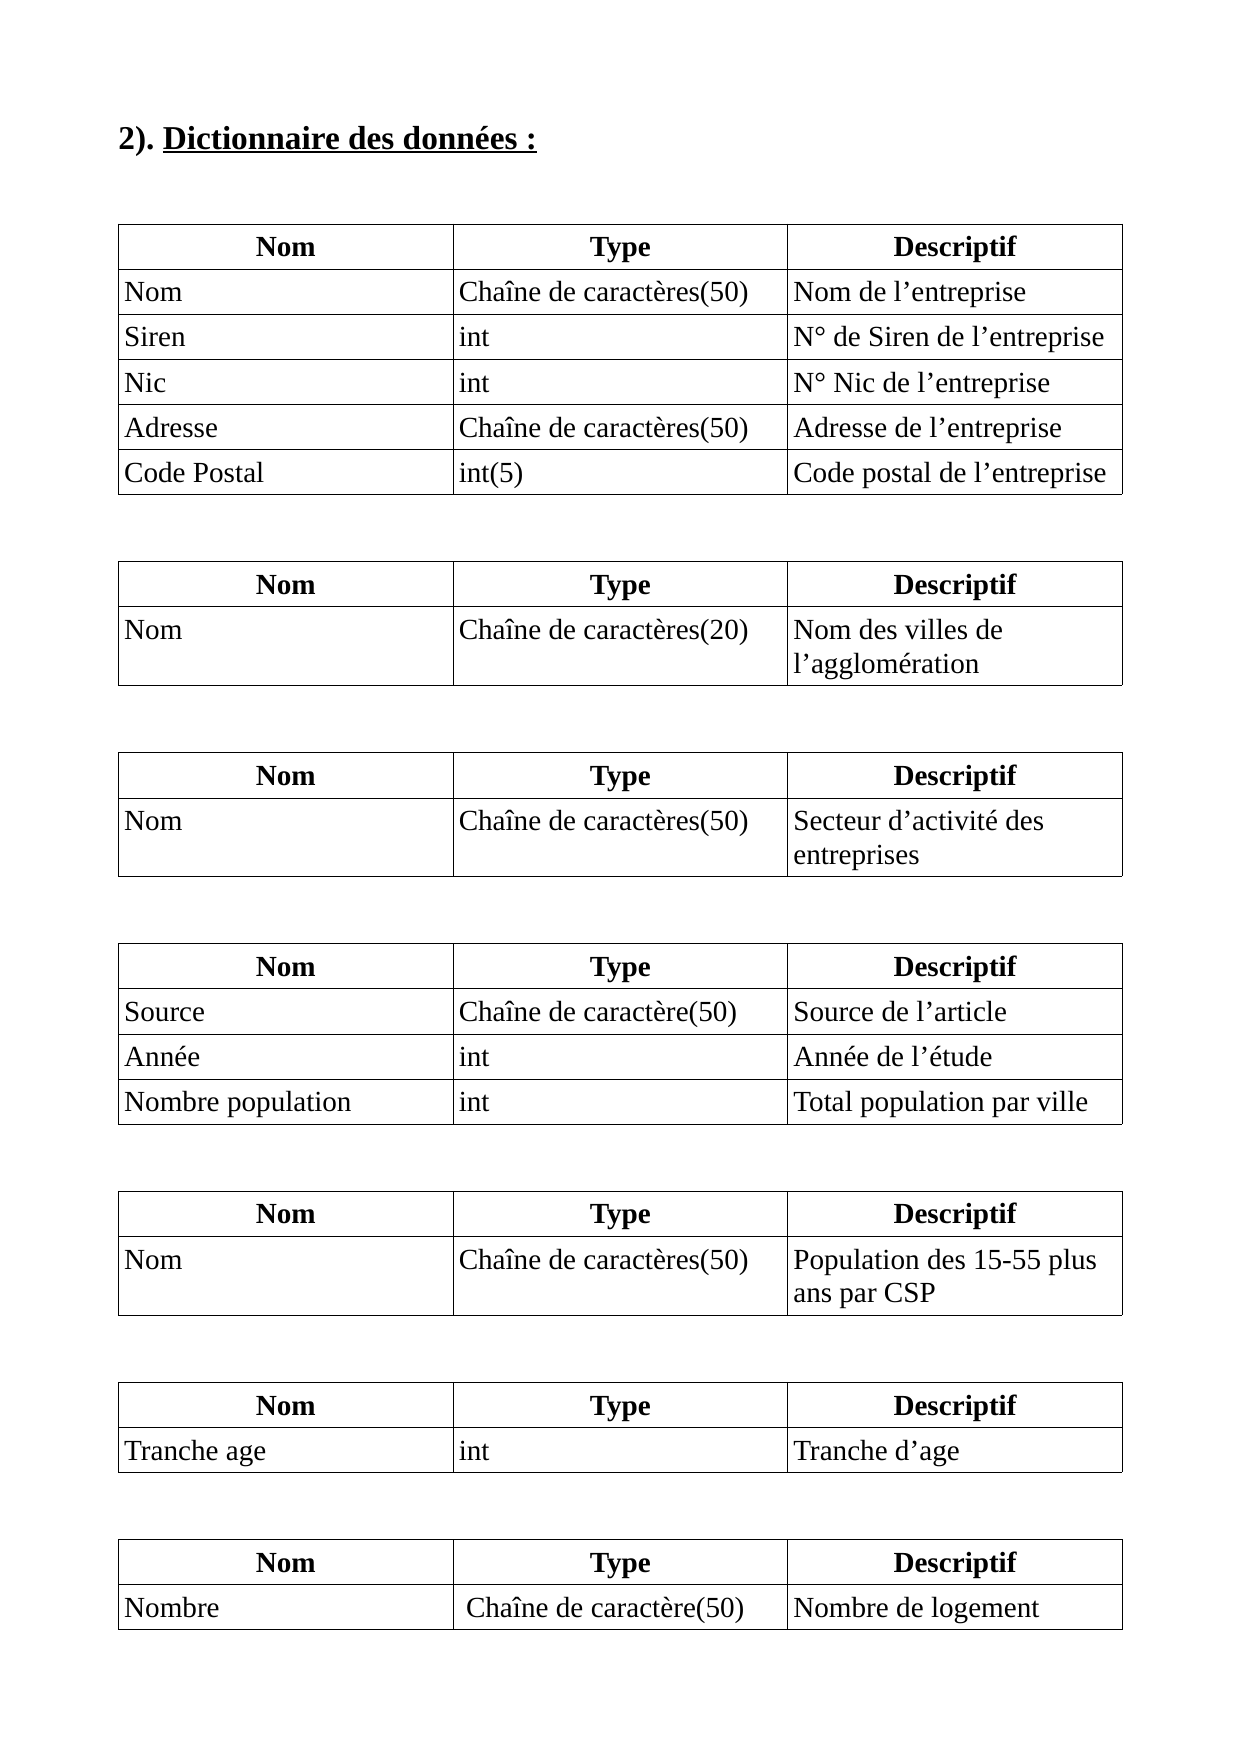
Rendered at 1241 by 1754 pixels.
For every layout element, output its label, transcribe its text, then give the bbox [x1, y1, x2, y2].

table_header Type [454, 753, 787, 797]
table_cell Chaîne de caractères(50) [454, 270, 787, 314]
table_cell Chaîne de caractères(50) [454, 1237, 787, 1314]
table_cell Source [119, 989, 453, 1033]
table_header Descriptif [788, 753, 1122, 797]
table_cell Tranche d’age [788, 1428, 1122, 1472]
table_cell Année [119, 1035, 453, 1078]
table_cell int [454, 1080, 787, 1124]
table_header Nom [119, 753, 453, 797]
table_header Descriptif [788, 944, 1122, 988]
table_header Descriptif [788, 1540, 1122, 1584]
table_header Type [454, 1192, 787, 1236]
table_header Descriptif [788, 225, 1122, 269]
table_header Nom [119, 1540, 453, 1584]
table_header Descriptif [788, 1192, 1122, 1236]
table_cell Chaîne de caractères(50) [454, 799, 787, 876]
table_cell Nombre population [119, 1080, 453, 1124]
table_header Type [454, 1383, 787, 1427]
table_cell Adresse de l’entreprise [788, 405, 1122, 449]
table_cell int [454, 315, 787, 359]
table_cell Source de l’article [788, 989, 1122, 1033]
table_cell Code postal de l’entreprise [788, 450, 1122, 494]
table_cell int [454, 360, 787, 404]
table_cell Chaîne de caractère(50) [454, 989, 787, 1033]
table_cell Code Postal [119, 450, 453, 494]
table_header Nom [119, 562, 453, 606]
table_cell N° de Siren de l’entreprise [788, 315, 1122, 359]
table_cell Population des 15-55 plus ans par CSP [788, 1237, 1122, 1314]
table_cell Année de l’étude [788, 1035, 1122, 1078]
table_header Type [454, 944, 787, 988]
table_cell int [454, 1428, 787, 1472]
table_header Nom [119, 1192, 453, 1236]
table_cell Secteur d’activité des entreprises [788, 799, 1122, 876]
table_cell Nic [119, 360, 453, 404]
table_cell Adresse [119, 405, 453, 449]
table_header Nom [119, 1383, 453, 1427]
table_cell Nom [119, 270, 453, 314]
table_cell Tranche age [119, 1428, 453, 1472]
table_cell Chaîne de caractères(50) [454, 405, 787, 449]
table_header Nom [119, 944, 453, 988]
table_cell N° Nic de l’entreprise [788, 360, 1122, 404]
table_cell Nom [119, 1237, 453, 1314]
table_header Type [454, 225, 787, 269]
table_cell Chaîne de caractère(50) [454, 1585, 787, 1629]
table_header Nom [119, 225, 453, 269]
table_header Type [454, 1540, 787, 1584]
table_header Descriptif [788, 1383, 1122, 1427]
table_cell Nom [119, 799, 453, 876]
table_cell Nom des villes de l’agglomération [788, 607, 1122, 685]
text 2). Dictionnaire des données : [118, 118, 1122, 156]
table_cell Nom de l’entreprise [788, 270, 1122, 314]
table_cell int(5) [454, 450, 787, 494]
table_cell Siren [119, 315, 453, 359]
table_cell Nombre de logement [788, 1585, 1122, 1629]
table_cell Total population par ville [788, 1080, 1122, 1124]
table_cell Nombre [119, 1585, 453, 1629]
table_header Descriptif [788, 562, 1122, 606]
table_cell Nom [119, 607, 453, 685]
table_header Type [454, 562, 787, 606]
table_cell int [454, 1035, 787, 1078]
table_cell Chaîne de caractères(20) [454, 607, 787, 685]
